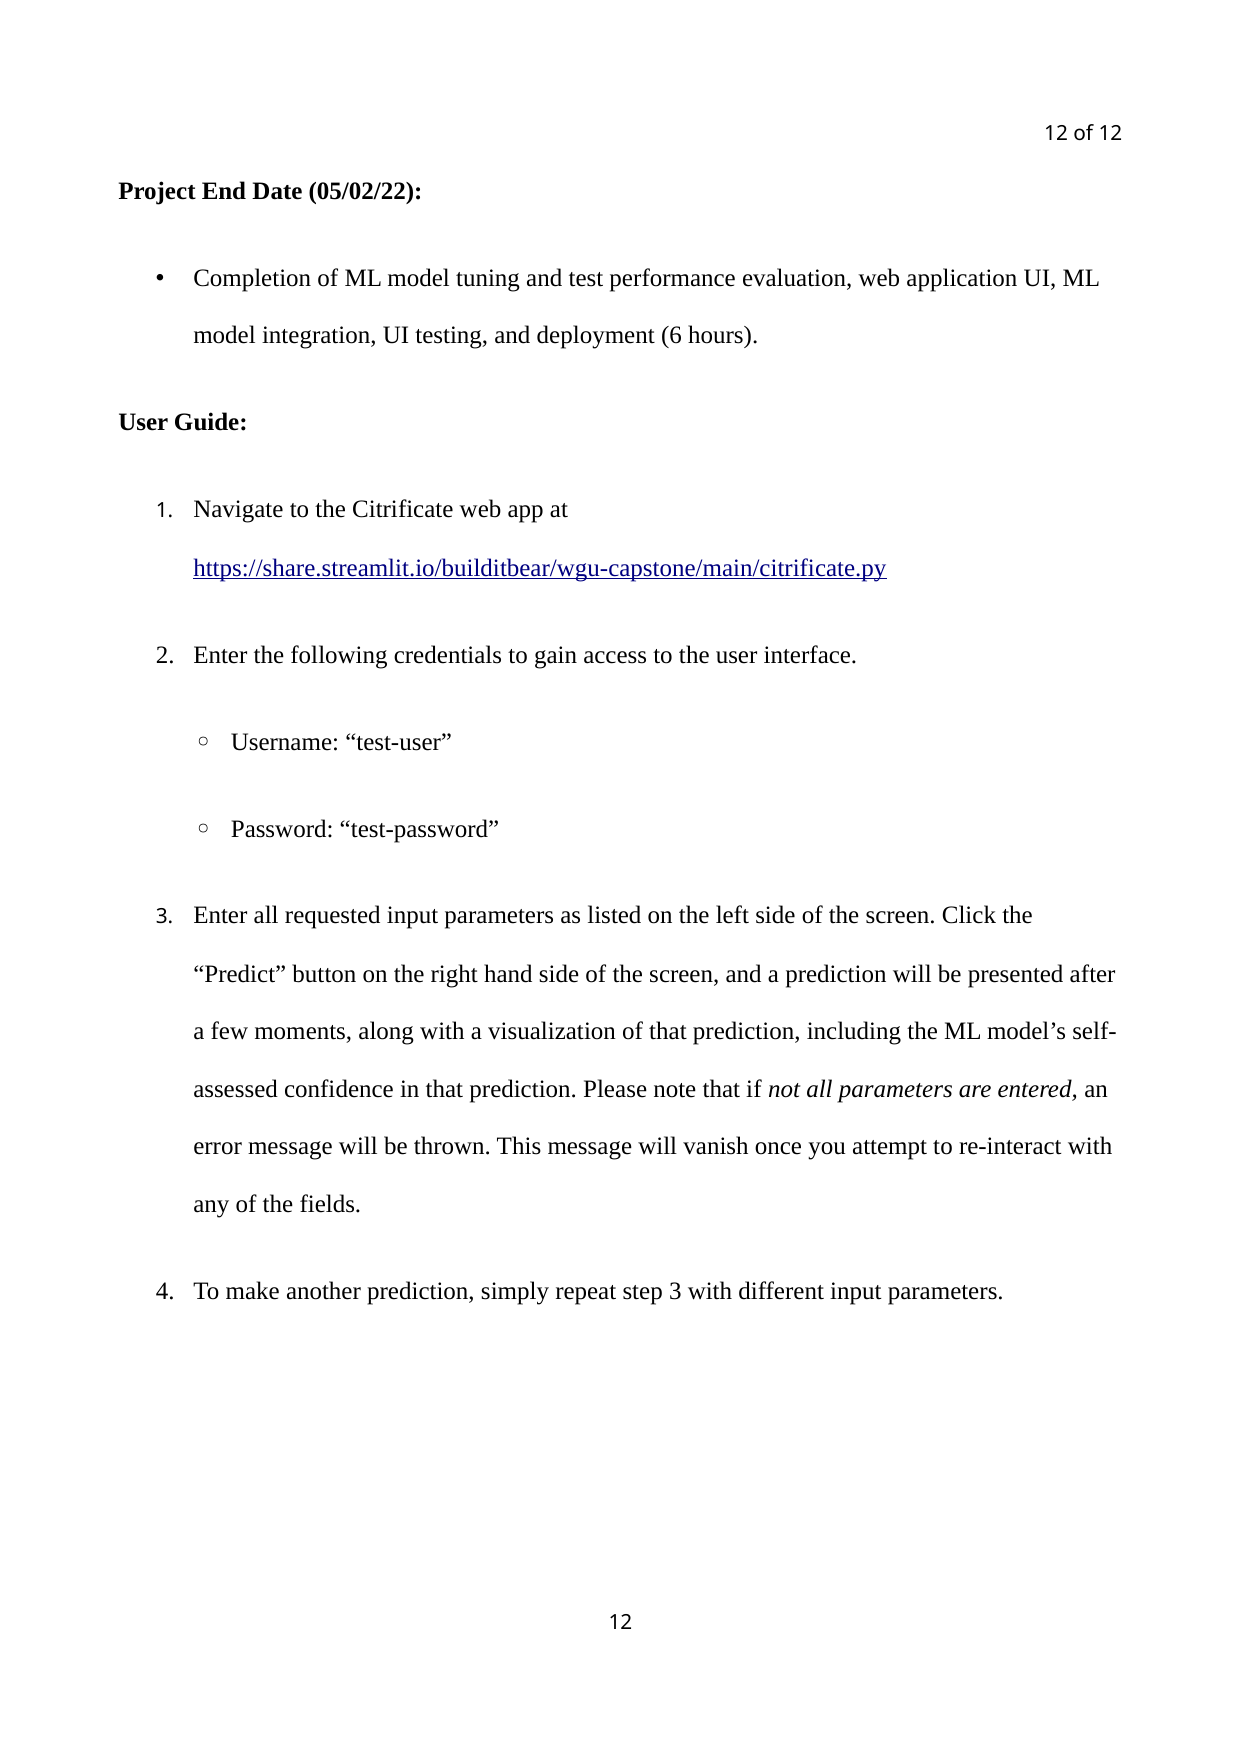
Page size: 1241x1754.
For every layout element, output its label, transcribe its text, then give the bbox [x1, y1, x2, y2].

list To make another prediction, simply repeat step 3 with different input parameters. [156, 1276, 1122, 1304]
list Enter all requested input parameters as listed on the left side of the screen. Click the “Predict” button on the right hand side of the screen, and a prediction will be presented after a few moments, along with a visualization of that prediction, including the ML model’s self-assessed confidence in that prediction. Please note that if not all parameters are entered, an error message will be thrown. This message will vanish once you attempt to re-interact with any of the fields. [156, 901, 1122, 1218]
text Project End Date (05/02/22): [118, 176, 1122, 205]
list Navigate to the Citrificate web app at https://share.streamlit.io/builditbear/wgu-capstone/main/citrificate.py [156, 494, 1122, 581]
list Completion of ML model tuning and test performance evaluation, web application UI, ML model integration, UI testing, and deployment (6 hours). [156, 263, 1122, 349]
list Username: “test-user” [193, 727, 1122, 755]
text User Guide: [118, 407, 1122, 436]
list Password: “test-password” [193, 814, 1122, 842]
list Enter the following credentials to gain access to the user interface. [156, 640, 1122, 668]
